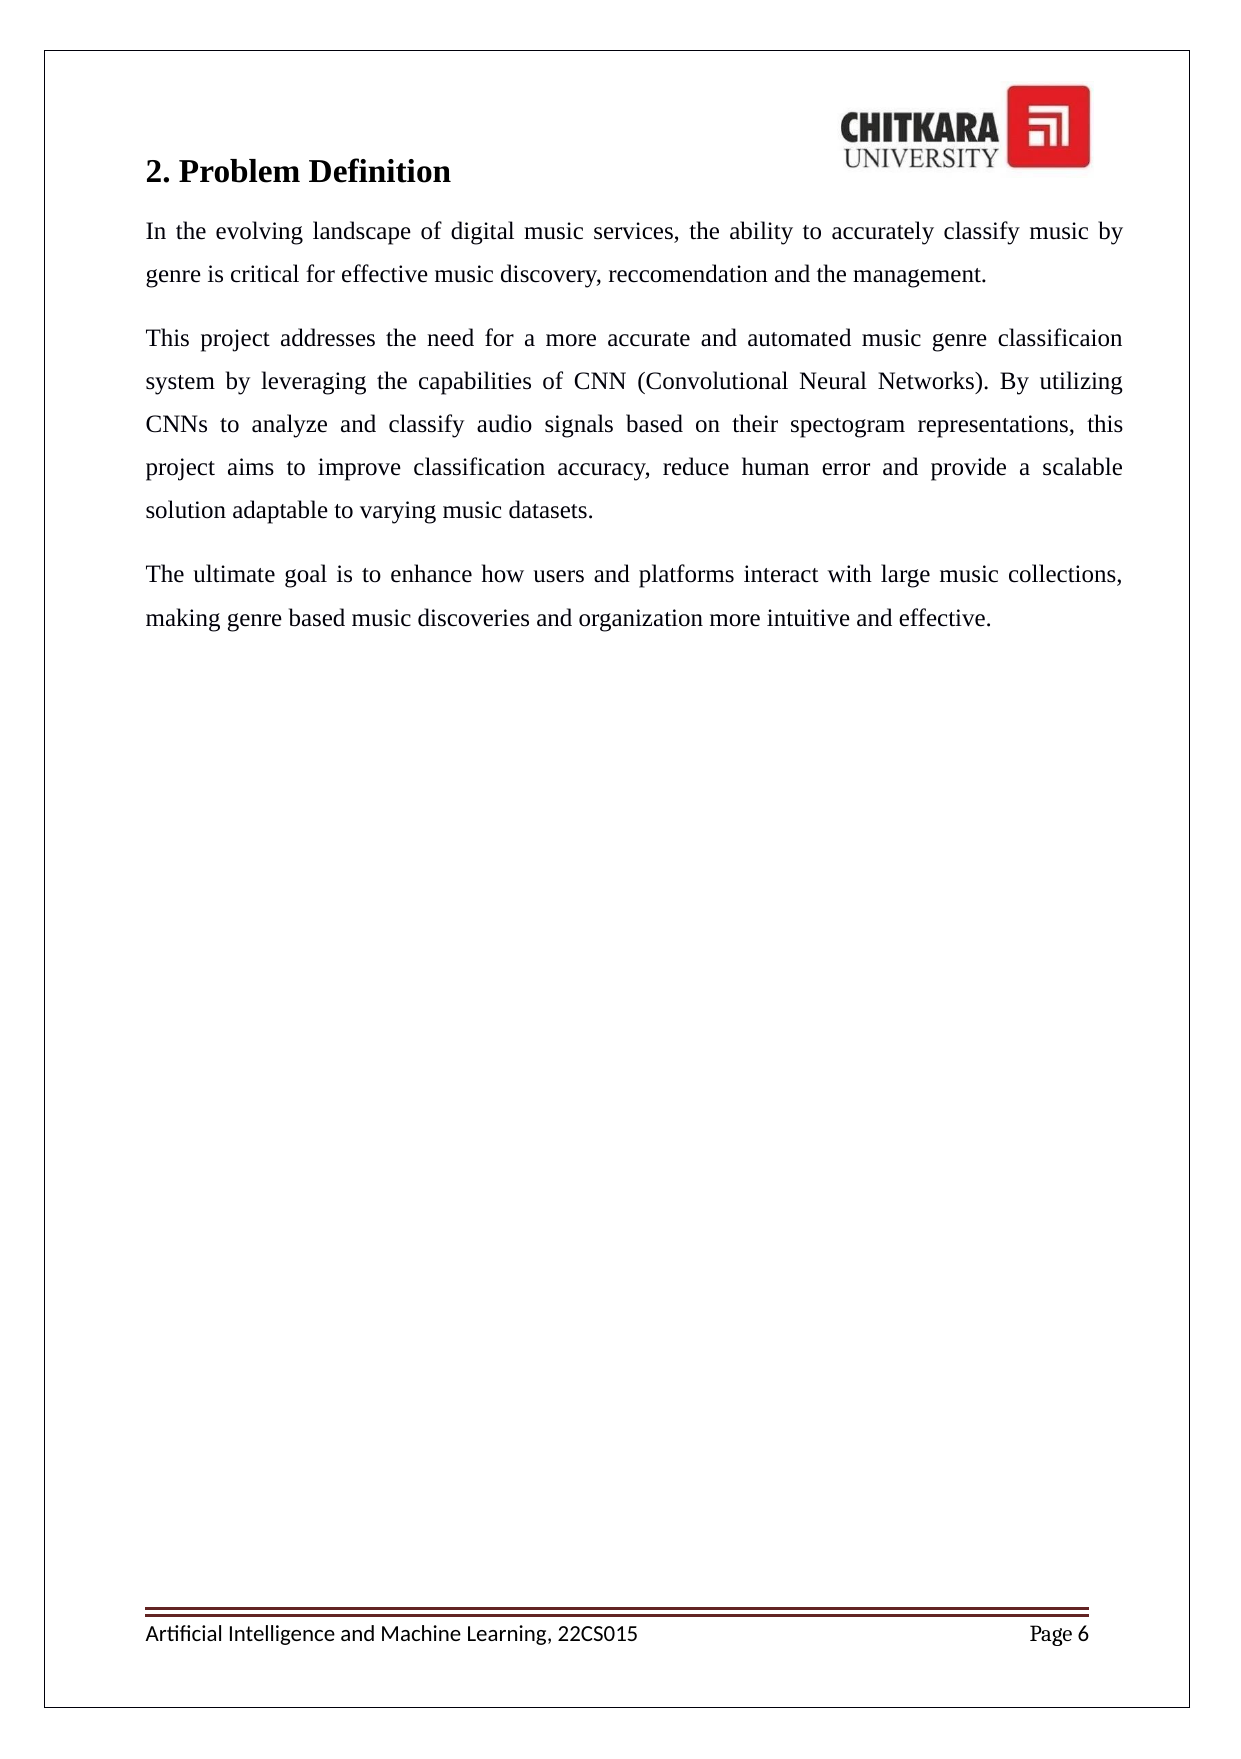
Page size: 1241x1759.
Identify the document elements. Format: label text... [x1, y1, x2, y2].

text This project addresses the need for a more accurate and automated music genre classificaion system by leveraging the capabilities of CNN (Convolutional Neural Networks). By utilizing CNNs to analyze and classify audio signals based on their spectogram representations, this project aims to improve classification accuracy, reduce human error and provide a scalable solution adaptable to varying music datasets. [145, 323, 1124, 524]
text The ultimate goal is to enhance how users and platforms interact with large music collections, making genre based music discoveries and organization more intuitive and effective. [145, 559, 1124, 631]
text 2. Problem Definition [145, 151, 1124, 189]
text In the evolving landscape of digital music services, the ability to accurately classify music by genre is critical for effective music discovery, reccomendation and the management. [145, 216, 1124, 288]
